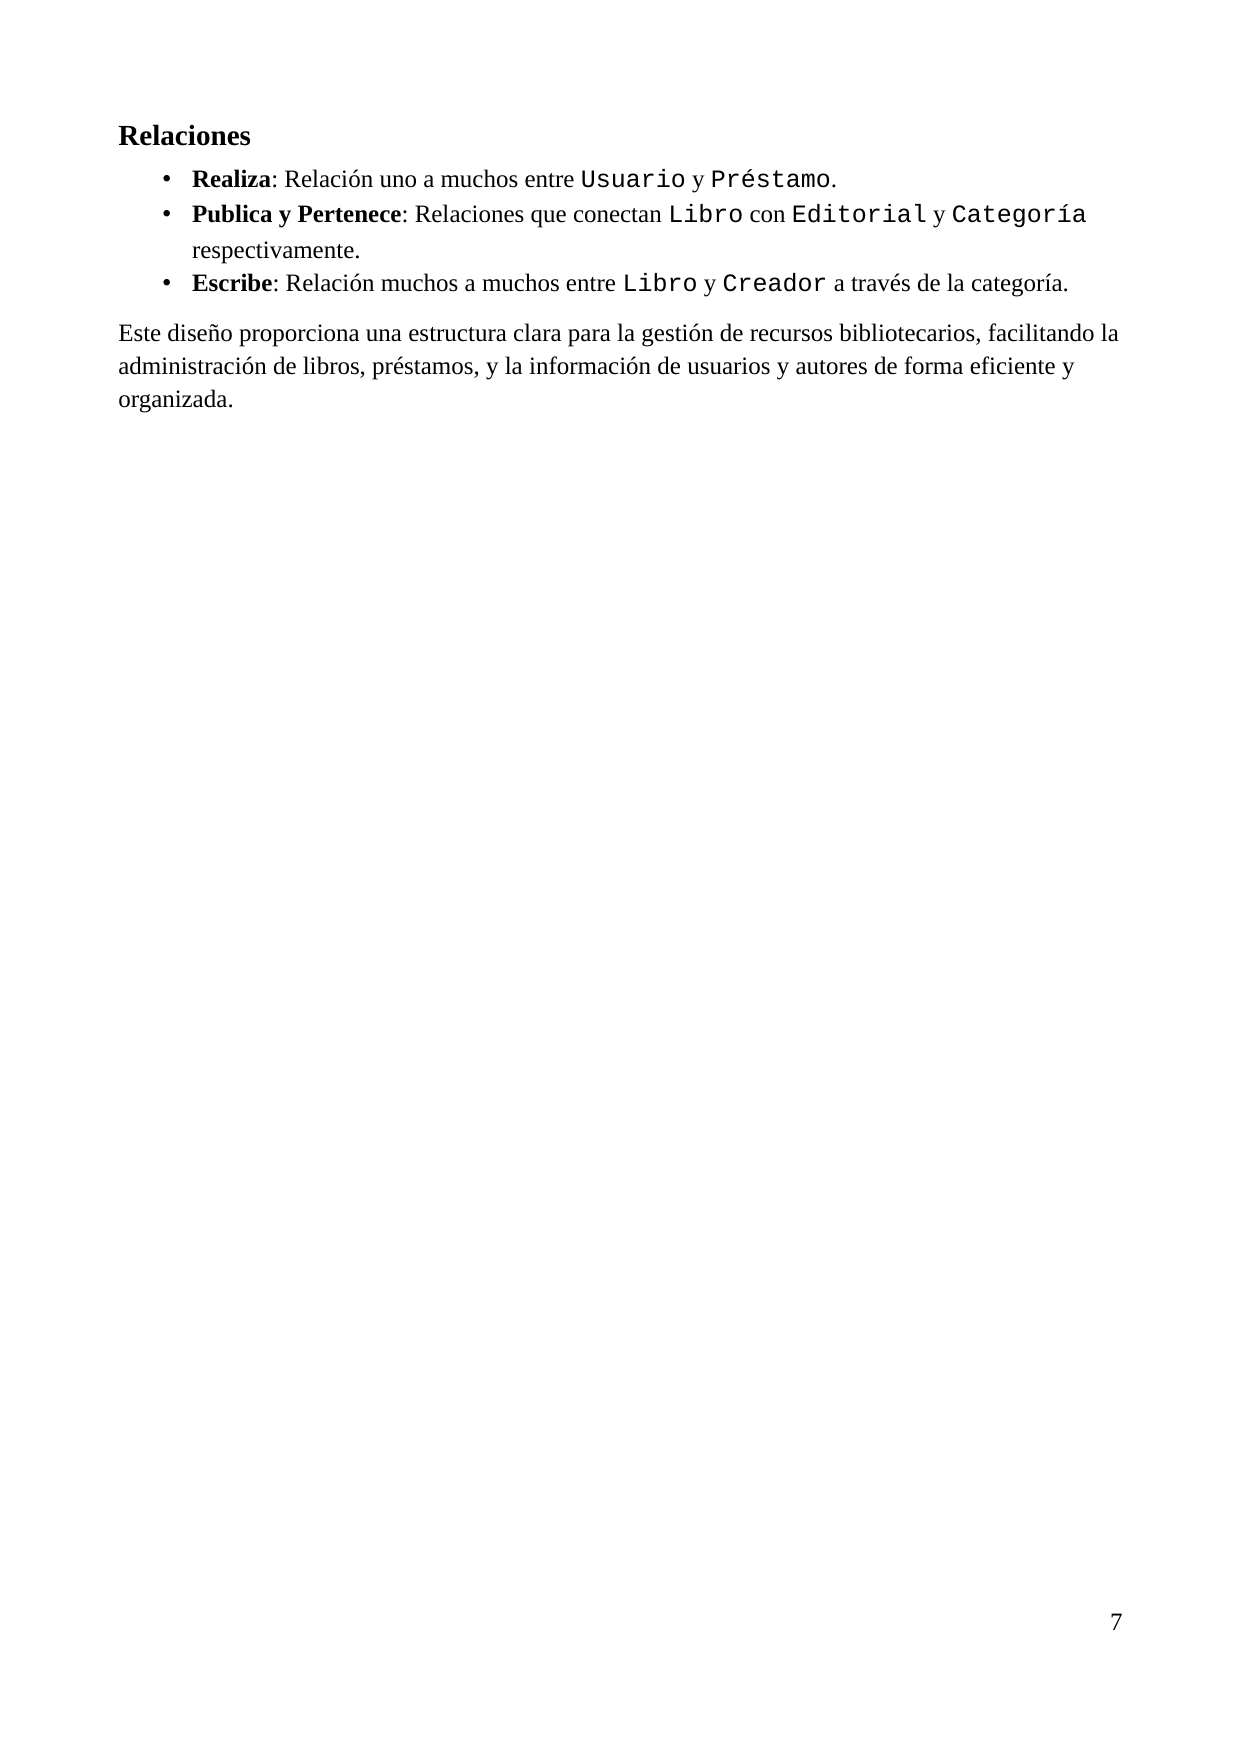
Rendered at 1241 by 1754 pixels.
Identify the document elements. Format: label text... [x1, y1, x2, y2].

list Realiza: Relación uno a muchos entre Usuario y Préstamo. [162, 164, 1122, 195]
list Publica y Pertenece: Relaciones que conectan Libro con Editorial y Categoría respectivamente. [162, 199, 1122, 263]
subtitle Relaciones [118, 118, 1122, 152]
text Este diseño proporciona una estructura clara para la gestión de recursos bibliotecarios, facilitando la administración de libros, préstamos, y la información de usuarios y autores de forma eficiente y organizada. [118, 318, 1122, 412]
list Escribe: Relación muchos a muchos entre Libro y Creador a través de la categoría. [162, 268, 1122, 298]
